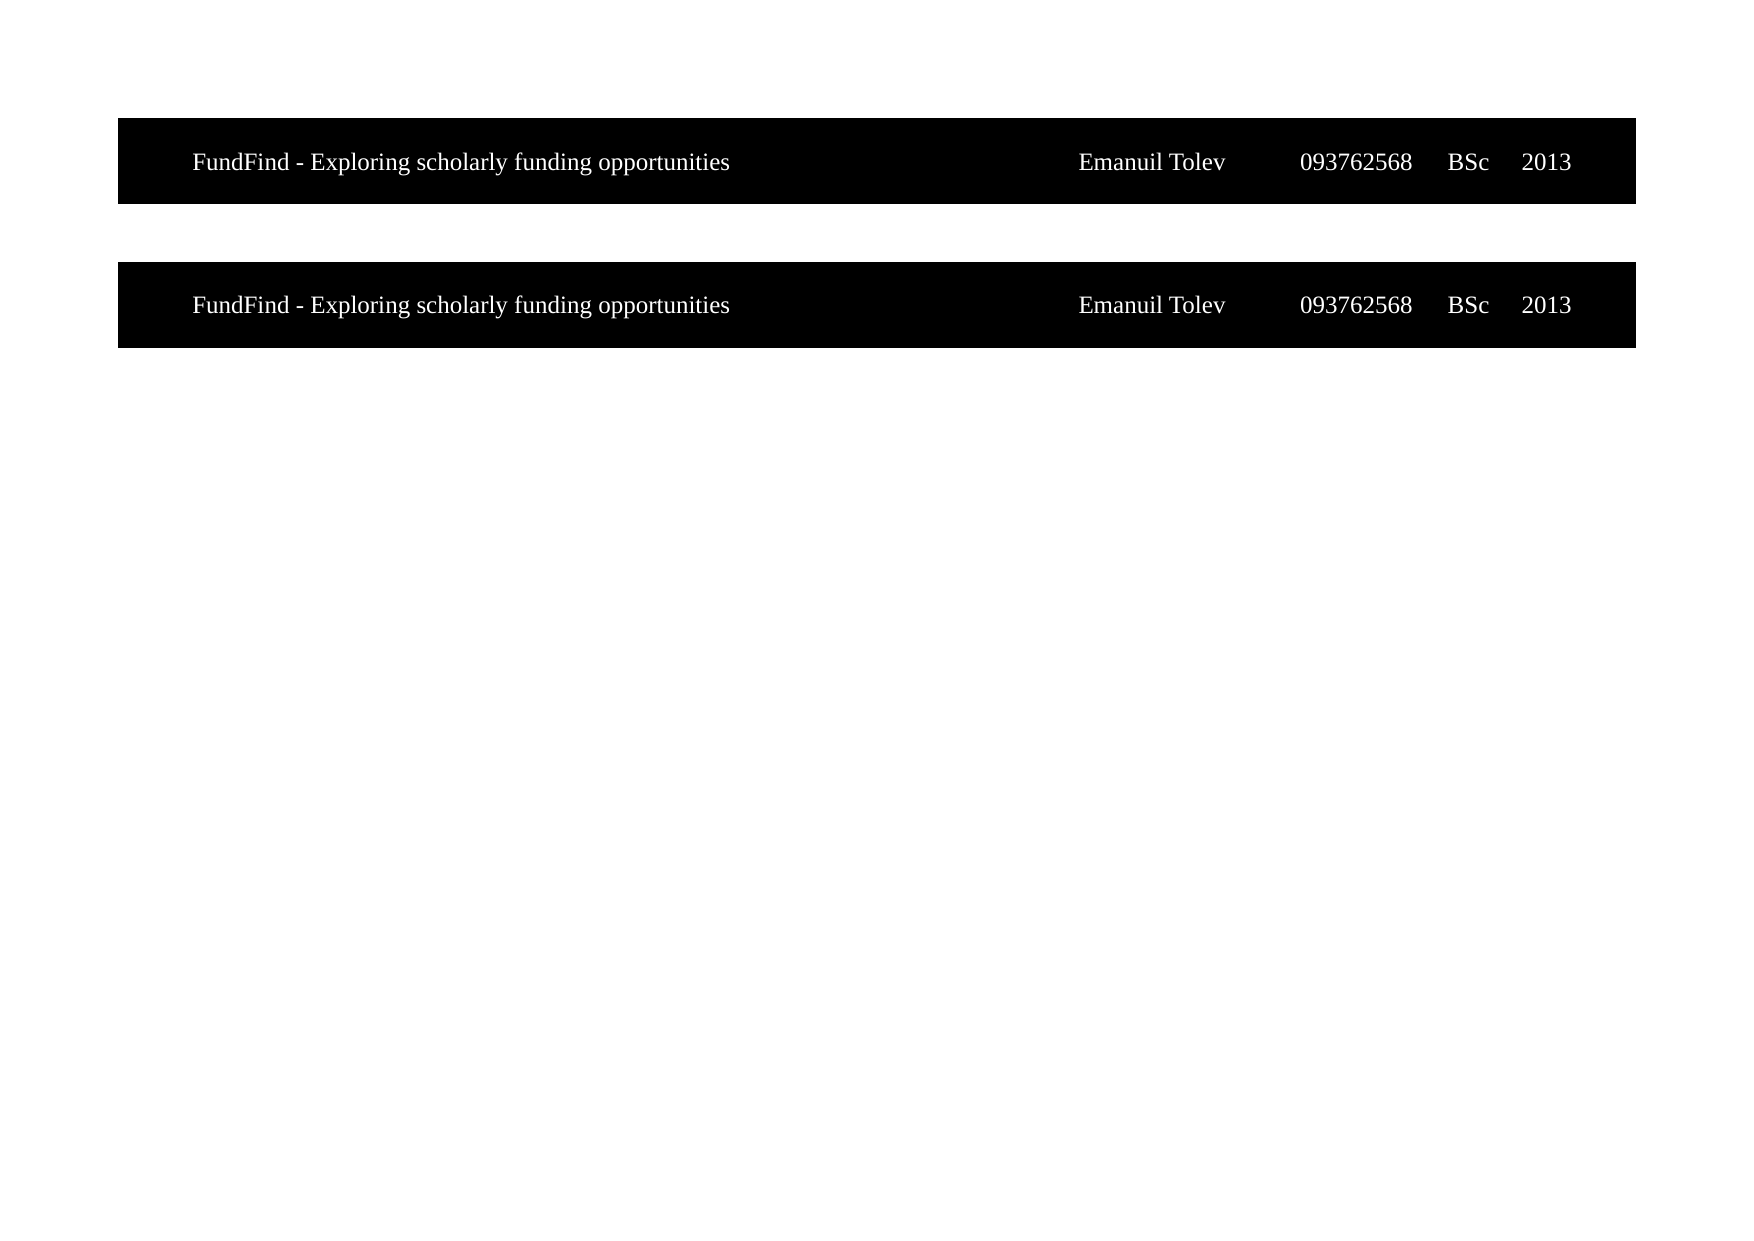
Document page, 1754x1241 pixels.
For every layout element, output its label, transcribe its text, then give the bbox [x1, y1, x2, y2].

text FundFind - Exploring scholarly funding opportunities Emanuil Tolev 093762568 BSc 2013 [118, 291, 1636, 319]
text FundFind - Exploring scholarly funding opportunities Emanuil Tolev 093762568 BSc 2013 [118, 147, 1636, 176]
